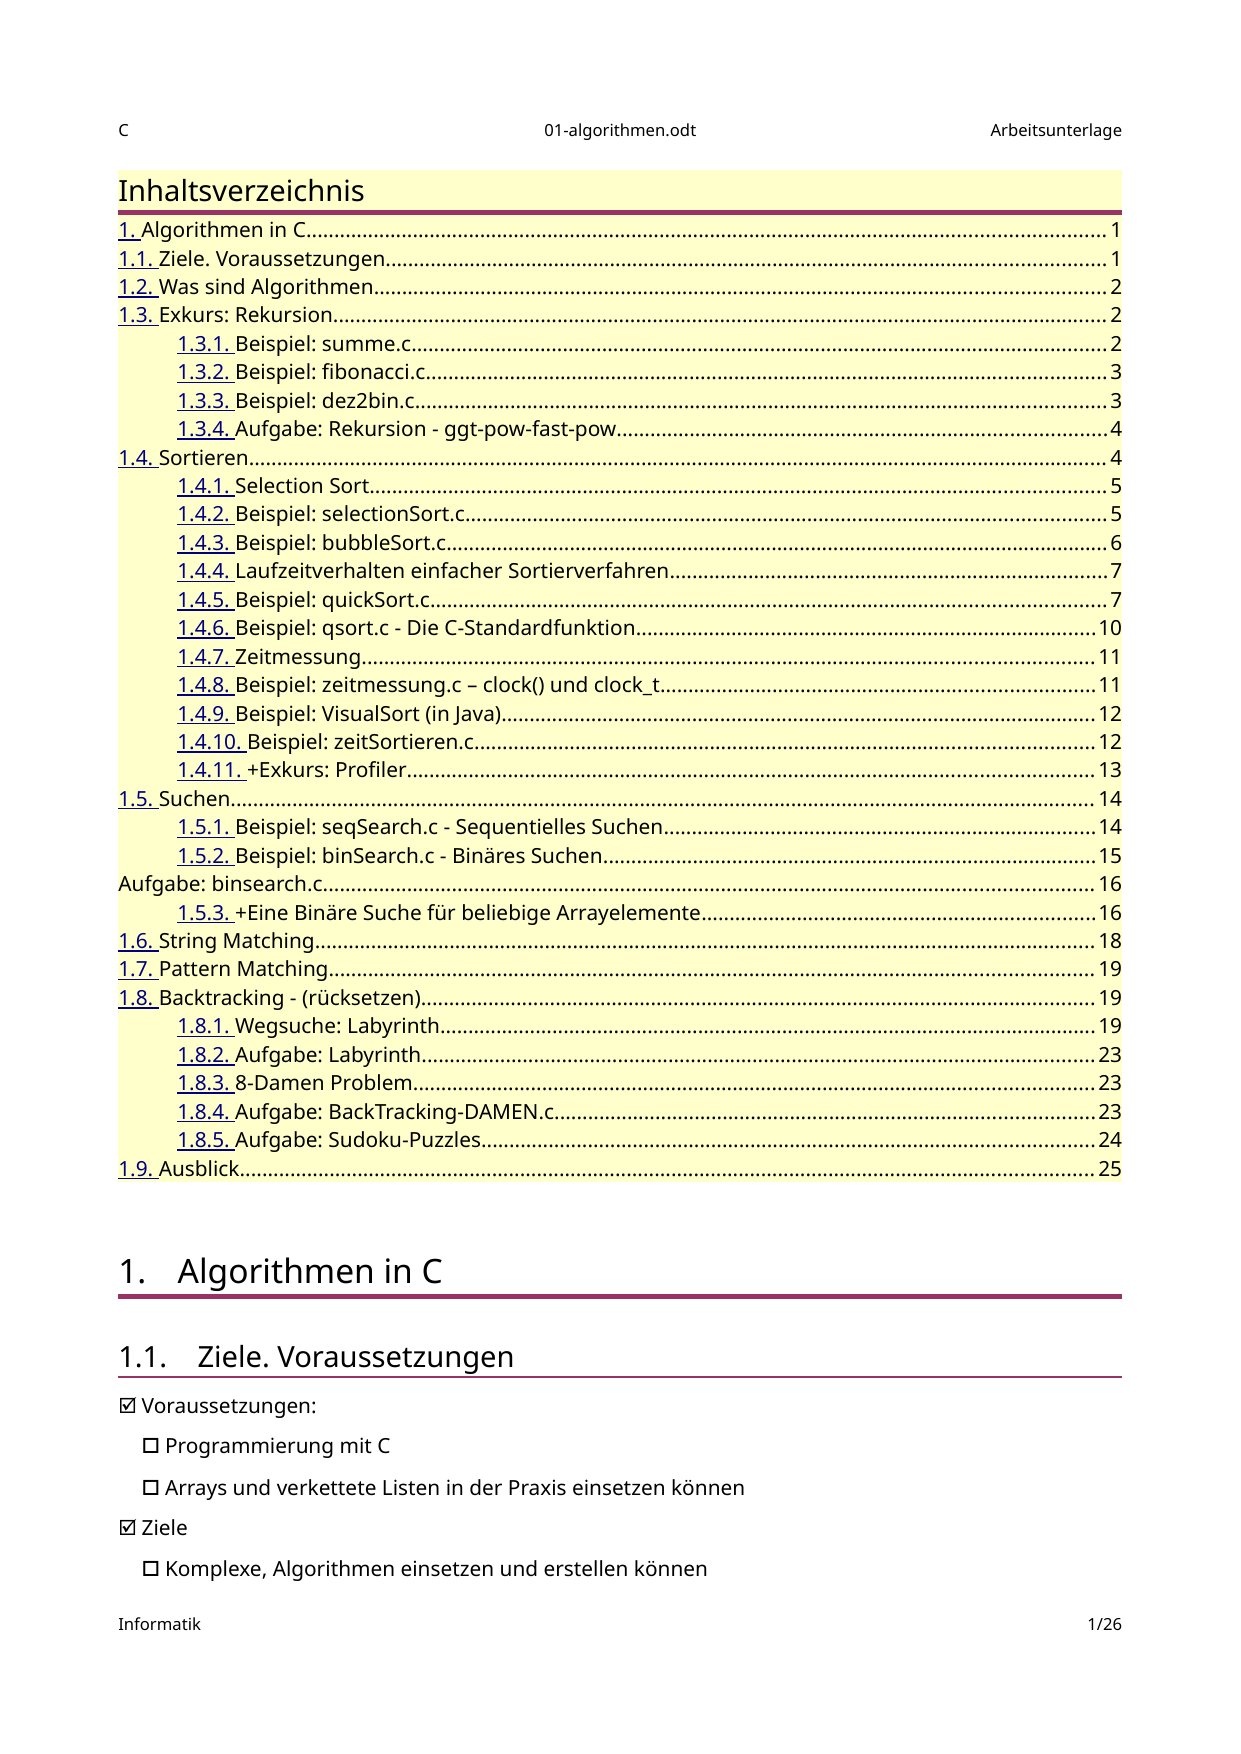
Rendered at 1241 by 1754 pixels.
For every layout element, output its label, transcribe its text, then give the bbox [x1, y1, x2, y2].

subtitle Algorithmen in C [118, 1248, 1122, 1294]
text 1.8.3. 8-Damen Problem 23 [177, 1068, 1122, 1097]
text 1.1. Ziele. Voraussetzungen 1 [118, 244, 1122, 272]
text Aufgabe: binsearch.c 16 [118, 869, 1122, 898]
text 1.5.2. Beispiel: binSearch.c - Binäres Suchen 15 [177, 841, 1122, 869]
text 1.3.3. Beispiel: dez2bin.c 3 [177, 386, 1122, 414]
text 1.4.2. Beispiel: selectionSort.c 5 [177, 499, 1122, 528]
text 1.8.2. Aufgabe: Labyrinth 23 [177, 1040, 1122, 1068]
text 1.3.4. Aufgabe: Rekursion - ggt-pow-fast-pow 4 [177, 414, 1122, 443]
text 1.4.1. Selection Sort 5 [177, 471, 1122, 499]
text 1. Algorithmen in C 1 [118, 215, 1122, 244]
text 1.4.5. Beispiel: quickSort.c 7 [177, 585, 1122, 613]
text 1.4. Sortieren 4 [118, 443, 1122, 471]
list Ziele [118, 1513, 1122, 1542]
text 1.8. Backtracking - (rücksetzen) 19 [118, 983, 1122, 1011]
text 1.9. Ausblick 25 [118, 1154, 1122, 1182]
list Programmierung mit C [141, 1432, 1122, 1460]
list Voraussetzungen: [118, 1391, 1122, 1419]
text 1.4.11. +Exkurs: Profiler 13 [177, 756, 1122, 784]
text 1.3. Exkurs: Rekursion 2 [118, 301, 1122, 329]
text 1.4.10. Beispiel: zeitSortieren.c 12 [177, 727, 1122, 756]
text 1.5.3. +Eine Binäre Suche für beliebige Arrayelemente 16 [177, 898, 1122, 926]
text 1.2. Was sind Algorithmen 2 [118, 272, 1122, 301]
text 1.6. String Matching 18 [118, 926, 1122, 954]
text 1.4.9. Beispiel: VisualSort (in Java) 12 [177, 699, 1122, 727]
list Komplexe, Algorithmen einsetzen und erstellen können [141, 1554, 1122, 1583]
text 1.4.6. Beispiel: qsort.c - Die C-Standardfunktion 10 [177, 613, 1122, 642]
text 1.3.1. Beispiel: summe.c 2 [177, 329, 1122, 357]
text 1.4.3. Beispiel: bubbleSort.c 6 [177, 528, 1122, 556]
list Arrays und verkettete Listen in der Praxis einsetzen können [141, 1473, 1122, 1501]
text 1.7. Pattern Matching 19 [118, 954, 1122, 983]
text 1.8.4. Aufgabe: BackTracking-DAMEN.c 23 [177, 1097, 1122, 1125]
text 1.4.7. Zeitmessung 11 [177, 642, 1122, 670]
text 1.4.4. Laufzeitverhalten einfacher Sortierverfahren 7 [177, 556, 1122, 585]
text 1.5.1. Beispiel: seqSearch.c - Sequentielles Suchen 14 [177, 812, 1122, 841]
text 1.5. Suchen 14 [118, 784, 1122, 812]
text 1.3.2. Beispiel: fibonacci.c 3 [177, 357, 1122, 386]
text 1.8.5. Aufgabe: Sudoku-Puzzles 24 [177, 1125, 1122, 1154]
subtitle Ziele. Voraussetzungen [118, 1336, 1122, 1376]
text 1.8.1. Wegsuche: Labyrinth 19 [177, 1011, 1122, 1040]
text 1.4.8. Beispiel: zeitmessung.c – clock() und clock_t 11 [177, 670, 1122, 699]
subtitle Inhaltsverzeichnis [118, 170, 1122, 210]
